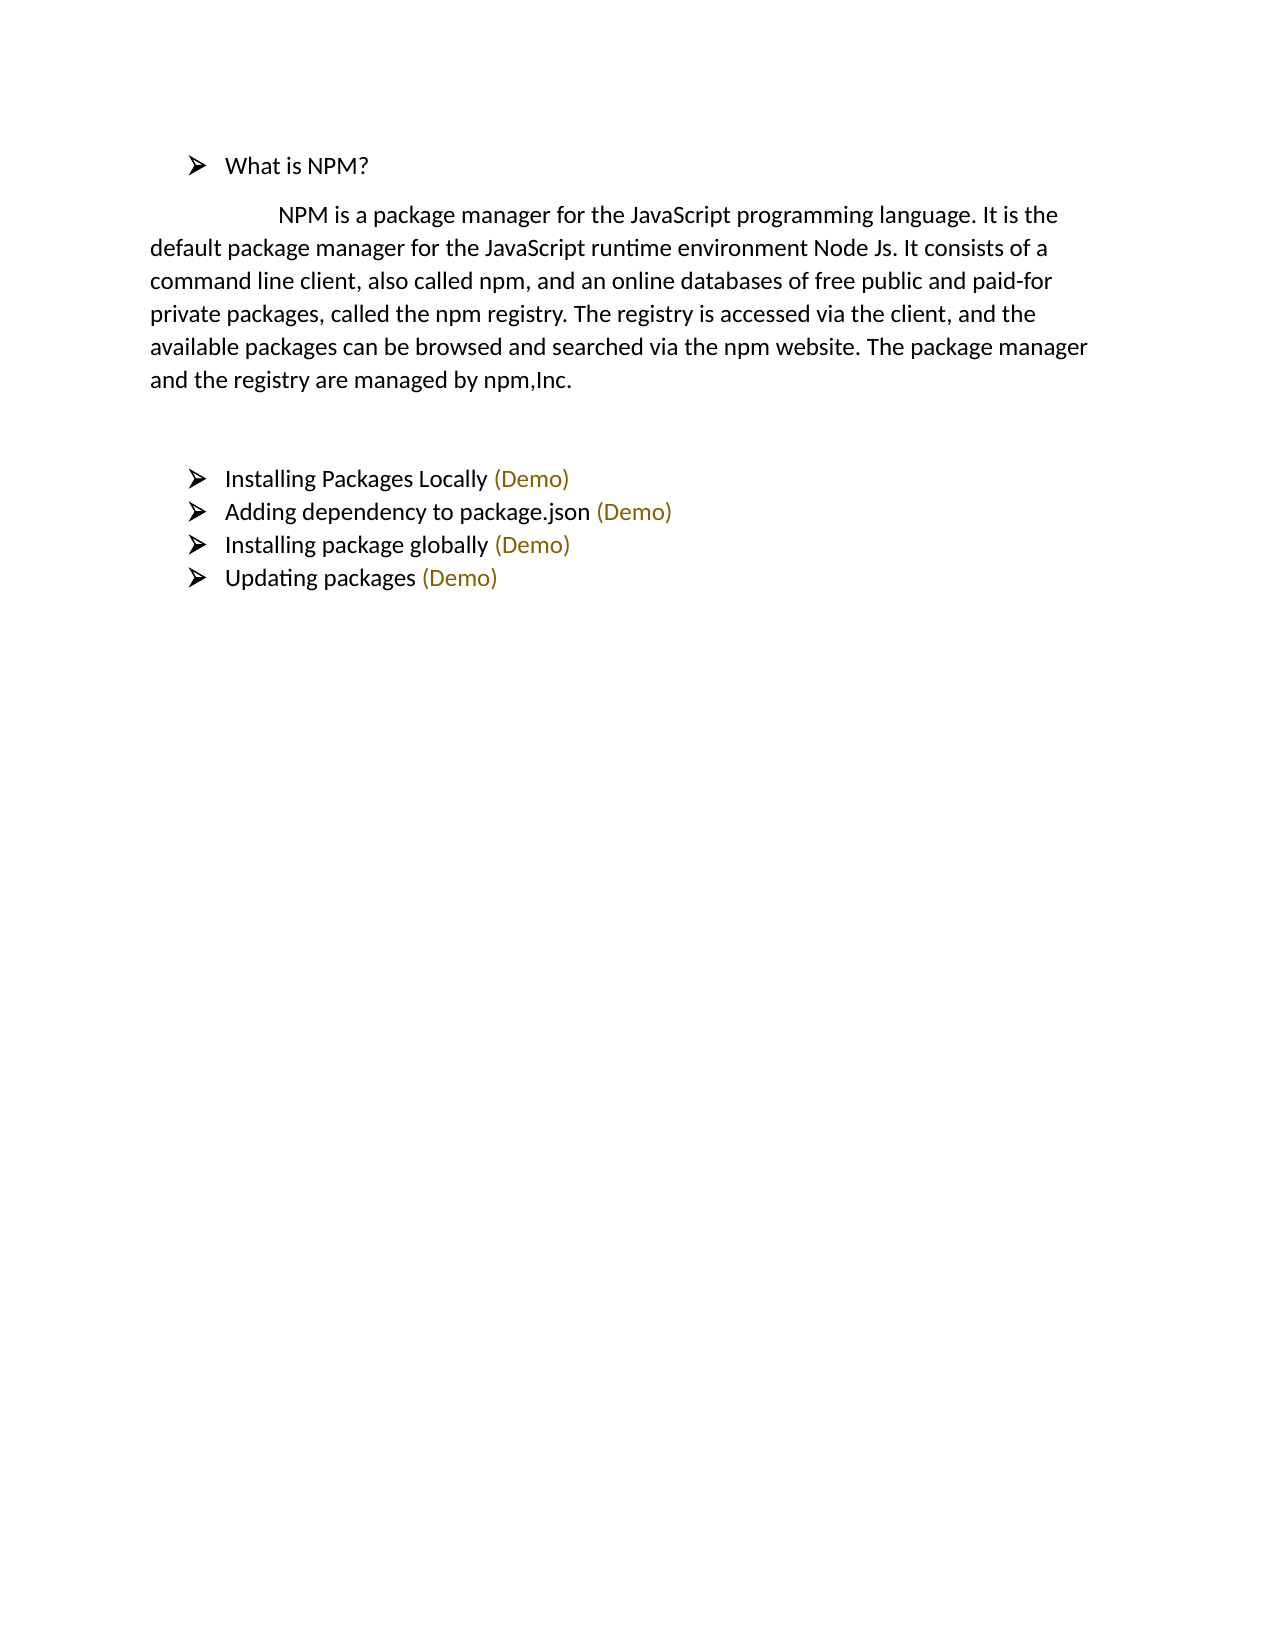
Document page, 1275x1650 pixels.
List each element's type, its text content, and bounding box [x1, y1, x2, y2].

list What is NPM? [187, 150, 1125, 181]
text NPM is a package manager for the JavaScript programming language. It is the default package manager for the JavaScript runtime environment Node Js. It consists of a command line client, also called npm, and an online databases of free public and paid-for private packages, called the npm registry. The registry is accessed via the client, and the available packages can be browsed and searched via the npm website. The package manager and the registry are managed by npm,Inc. [150, 199, 1125, 395]
list Adding dependency to package.json (Demo) [187, 496, 1125, 527]
list Installing Packages Locally (Demo) [187, 463, 1125, 494]
list Installing package globally (Demo) [187, 529, 1125, 560]
list Updating packages (Demo) [187, 562, 1125, 593]
